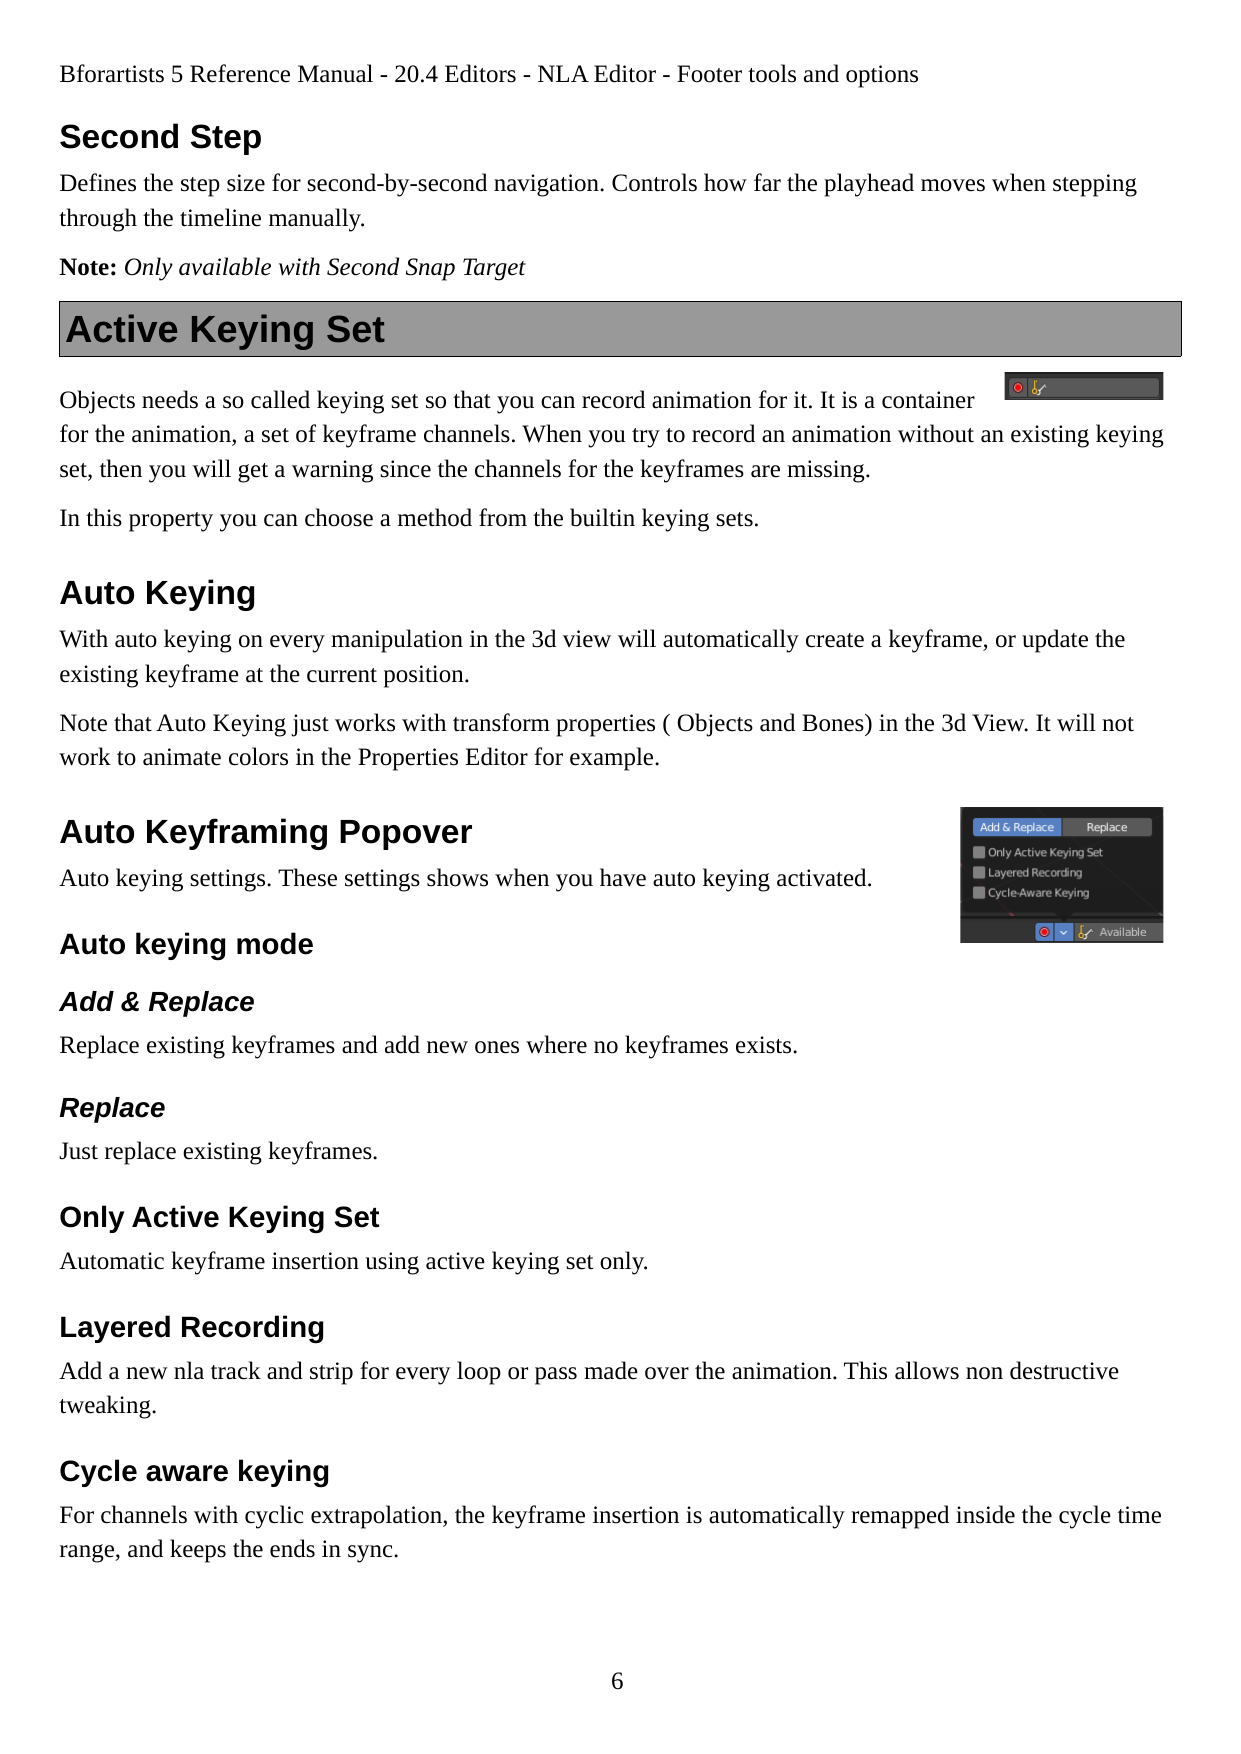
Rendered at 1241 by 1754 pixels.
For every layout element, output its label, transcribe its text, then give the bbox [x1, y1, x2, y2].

subtitle Auto keying mode [59, 927, 1181, 961]
subtitle Second Step [59, 117, 1181, 156]
subtitle Auto Keying [59, 573, 1181, 612]
text With auto keying on every manipulation in the 3d view will automatically create a keyframe, or update the existing keyframe at the current position. [59, 624, 1181, 687]
text In this property you can choose a method from the builtin keying sets. [59, 503, 1181, 532]
text Just replace existing keyframes. [59, 1136, 1181, 1165]
text Defines the step size for second-by-second navigation. Controls how far the playhead moves when stepping through the timeline manually. [59, 168, 1181, 232]
subtitle Layered Recording [59, 1309, 1181, 1343]
subtitle [1164, 812, 1181, 851]
picture [960, 807, 1164, 943]
text Note that Auto Keying just works with transform properties ( Objects and Bones) in the 3d View. It will not work to animate colors in the Properties Editor for example. [59, 708, 1181, 771]
text Add a new nla track and strip for every loop or pass made over the animation. This allows non destructive tweaking. [59, 1356, 1181, 1419]
text Objects needs a so called keying set so that you can record animation for it. It is a container for the animation, a set of keyframe channels. When you try to record an animation without an existing keying set, then you will get a warning since the channels for the keyframes are missing. [59, 385, 1181, 483]
table_header Active Keying Set [60, 302, 1181, 356]
subtitle Add & Replace [59, 986, 1181, 1017]
subtitle Auto Keyframing Popover [59, 812, 960, 851]
subtitle Only Active Keying Set [59, 1199, 1181, 1233]
text Note: Only available with Second Snap Target [59, 252, 1181, 281]
text For channels with cyclic extrapolation, the keyframe insertion is automatically remapped inside the cycle time range, and keeps the ends in sync. [59, 1500, 1181, 1563]
text Automatic keyframe insertion using active keying set only. [59, 1246, 1181, 1274]
picture [1004, 372, 1164, 400]
text Replace existing keyframes and add new ones where no keyframes exists. [59, 1030, 1181, 1059]
text Auto keying settings. These settings shows when you have auto keying activated. [59, 863, 960, 892]
subtitle Cycle aware keying [59, 1454, 1181, 1488]
subtitle Replace [59, 1092, 1181, 1123]
